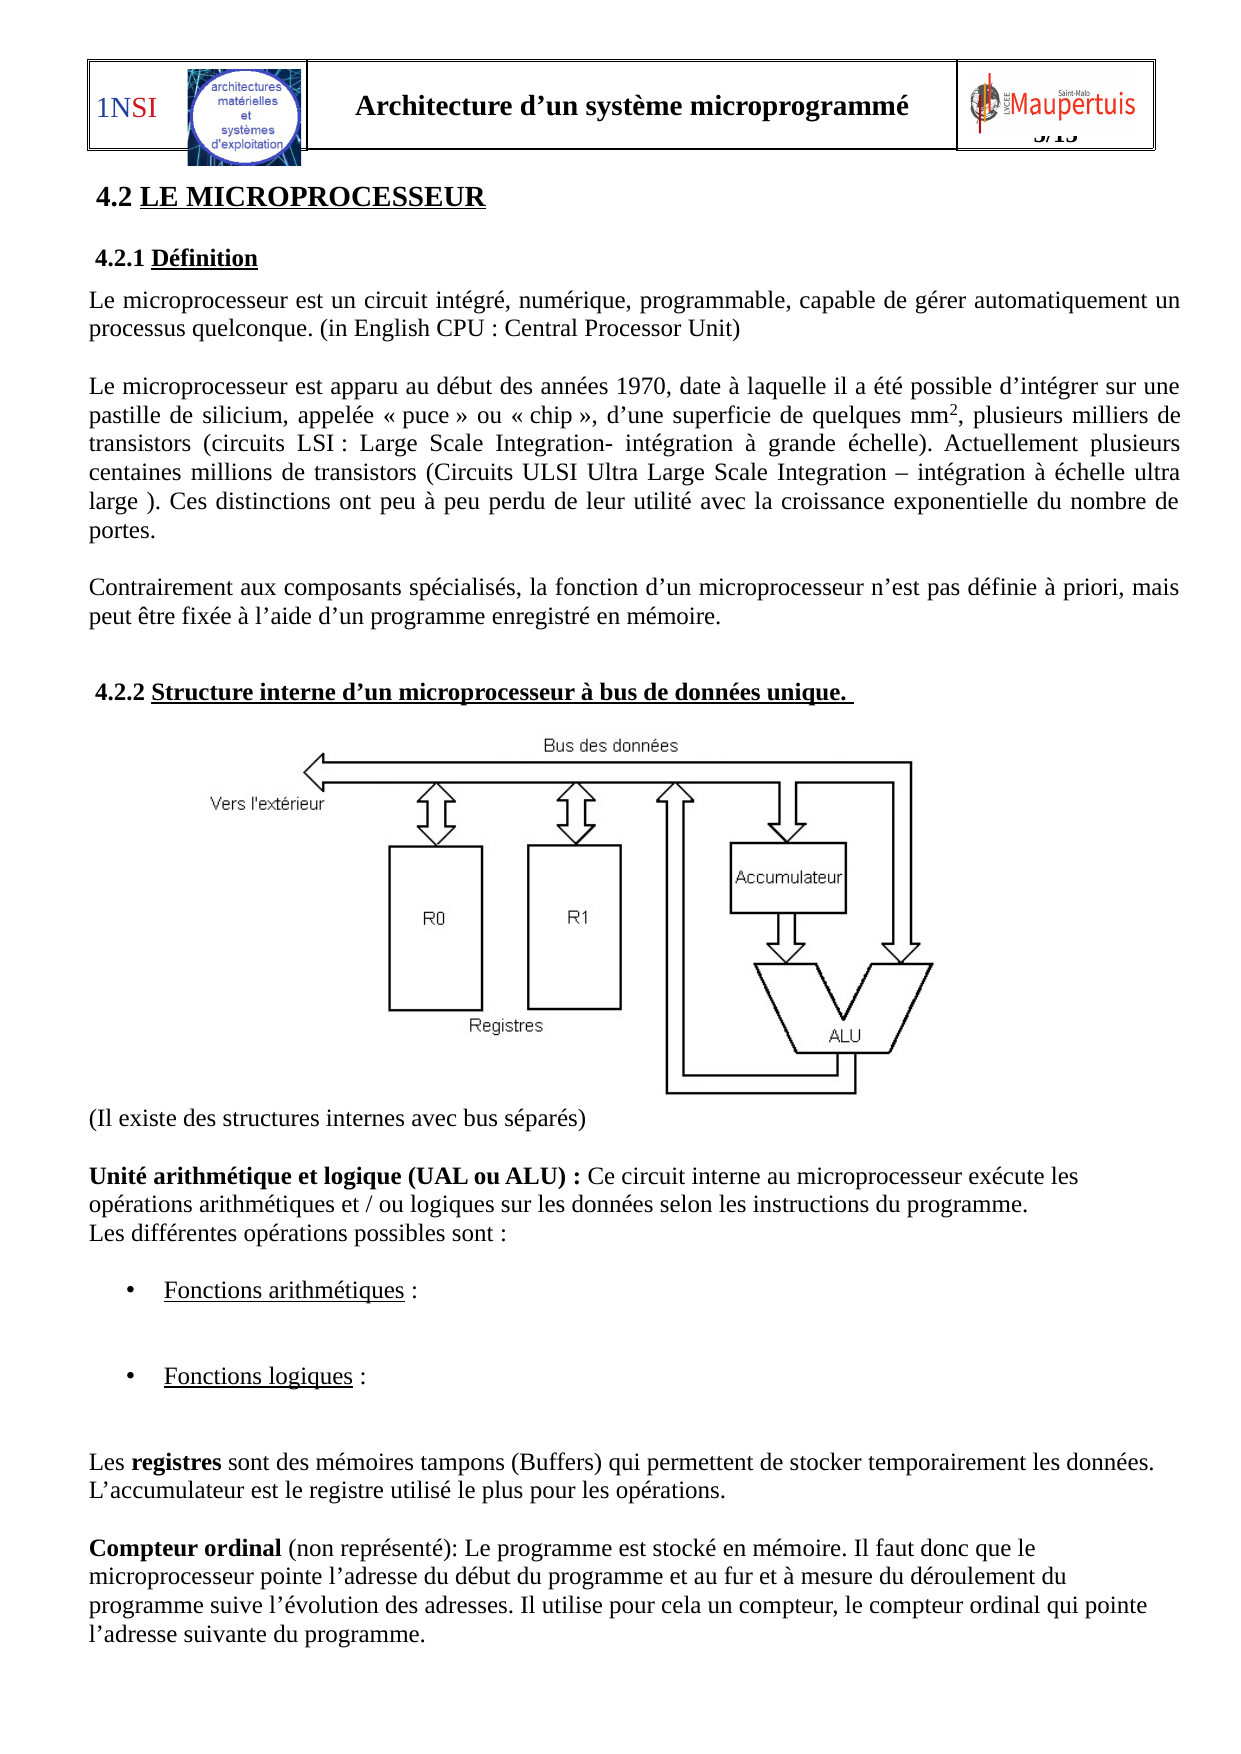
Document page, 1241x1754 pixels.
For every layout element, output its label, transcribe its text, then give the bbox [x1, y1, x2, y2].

text L’accumulateur est le registre utilisé le plus pour les opérations. [88, 1476, 1181, 1504]
text Unité arithmétique et logique (UAL ou ALU) : Ce circuit interne au microprocesseur exécute les opérations arithmétiques et / ou logiques sur les données selon les instructions du programme. Les différentes opérations possibles sont : [88, 1161, 1181, 1276]
text Le microprocesseur est apparu au début des années 1970, date à laquelle il a été possible d’intégrer sur une pastille de silicium, appelée « puce » ou « chip », d’une superficie de quelques mm2, plusieurs milliers de transistors (circuits LSI : Large Scale Integration- intégration à grande échelle). Actuellement plusieurs centaines millions de transistors (Circuits ULSI Ultra Large Scale Integration – intégration à échelle ultra large ). Ces distinctions ont peu à peu perdu de leur utilité avec la croissance exponentielle du nombre de portes. [88, 371, 1181, 543]
text Les registres sont des mémoires tampons (Buffers) qui permettent de stocker temporairement les données. [88, 1447, 1181, 1476]
list Fonctions arithmétiques : [126, 1276, 1181, 1304]
text Compteur ordinal (non représenté): Le programme est stocké en mémoire. Il faut donc que le microprocesseur pointe l’adresse du début du programme et au fur et à mesure du déroulement du programme suive l’évolution des adresses. Il utilise pour cela un compteur, le compteur ordinal qui pointe l’adresse suivante du programme. [88, 1533, 1181, 1648]
picture [207, 734, 936, 1104]
text Contrairement aux composants spécialisés, la fonction d’un microprocesseur n’est pas définie à priori, mais peut être fixée à l’aide d’un programme enregistré en mémoire. [88, 572, 1181, 630]
text Le microprocesseur est un circuit intégré, numérique, programmable, capable de gérer automatiquement un processus quelconque. (in English CPU : Central Processor Unit) [88, 285, 1181, 342]
picture [970, 70, 1137, 136]
picture [187, 69, 302, 166]
subtitle LE MICROPROCESSEUR [88, 179, 1181, 212]
list Fonctions logiques : [126, 1361, 1181, 1390]
text (Il existe des structures internes avec bus séparés) [88, 718, 1181, 1132]
subtitle Définition [88, 243, 1181, 272]
subtitle Structure interne d’un microprocesseur à bus de données unique. [88, 677, 1181, 706]
